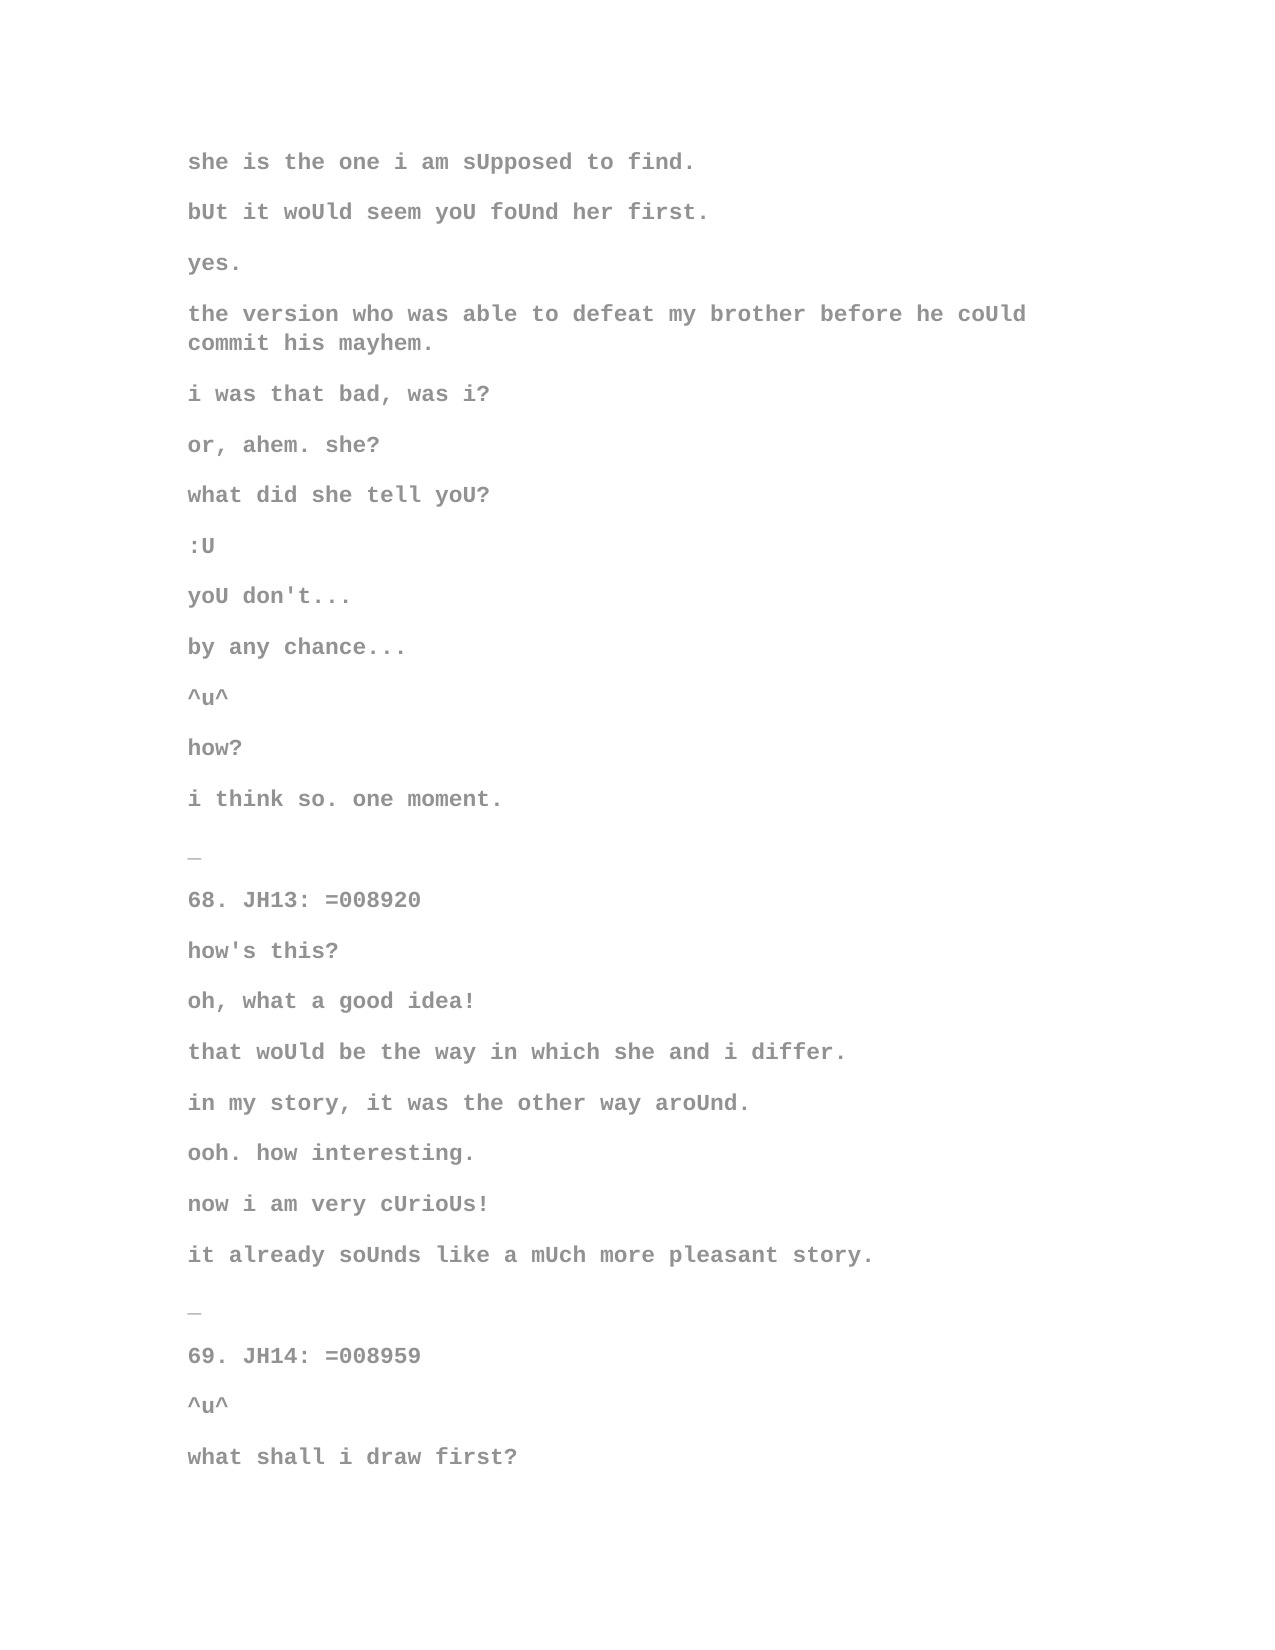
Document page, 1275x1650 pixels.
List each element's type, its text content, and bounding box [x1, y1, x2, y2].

text in my story, it was the other way aroUnd. [187, 1091, 1087, 1117]
text _ [187, 838, 1087, 864]
text what did she tell yoU? [187, 483, 1087, 509]
text 68. JH13: =008920 [187, 888, 1087, 914]
text ooh. how interesting. [187, 1142, 1087, 1168]
text :U [187, 534, 1087, 560]
text i was that bad, was i? [187, 382, 1087, 408]
text by any chance... [187, 635, 1087, 661]
text i think so. one moment. [187, 787, 1087, 813]
text ^u^ [187, 1395, 1087, 1421]
text yes. [187, 251, 1087, 277]
text she is the one i am sUpposed to find. [187, 150, 1087, 176]
text the version who was able to defeat my brother before he coUld commit his mayhem. [187, 302, 1087, 358]
text it already soUnds like a mUch more pleasant story. [187, 1243, 1087, 1269]
text or, ahem. she? [187, 433, 1087, 459]
text yoU don't... [187, 585, 1087, 611]
text how's this? [187, 939, 1087, 965]
text bUt it woUld seem yoU foUnd her first. [187, 201, 1087, 227]
text oh, what a good idea! [187, 990, 1087, 1016]
text 69. JH14: =008959 [187, 1344, 1087, 1370]
text how? [187, 737, 1087, 763]
text that woUld be the way in which she and i differ. [187, 1040, 1087, 1066]
text now i am very cUrioUs! [187, 1192, 1087, 1218]
text ^u^ [187, 686, 1087, 712]
text what shall i draw first? [187, 1445, 1087, 1471]
text _ [187, 1293, 1087, 1319]
